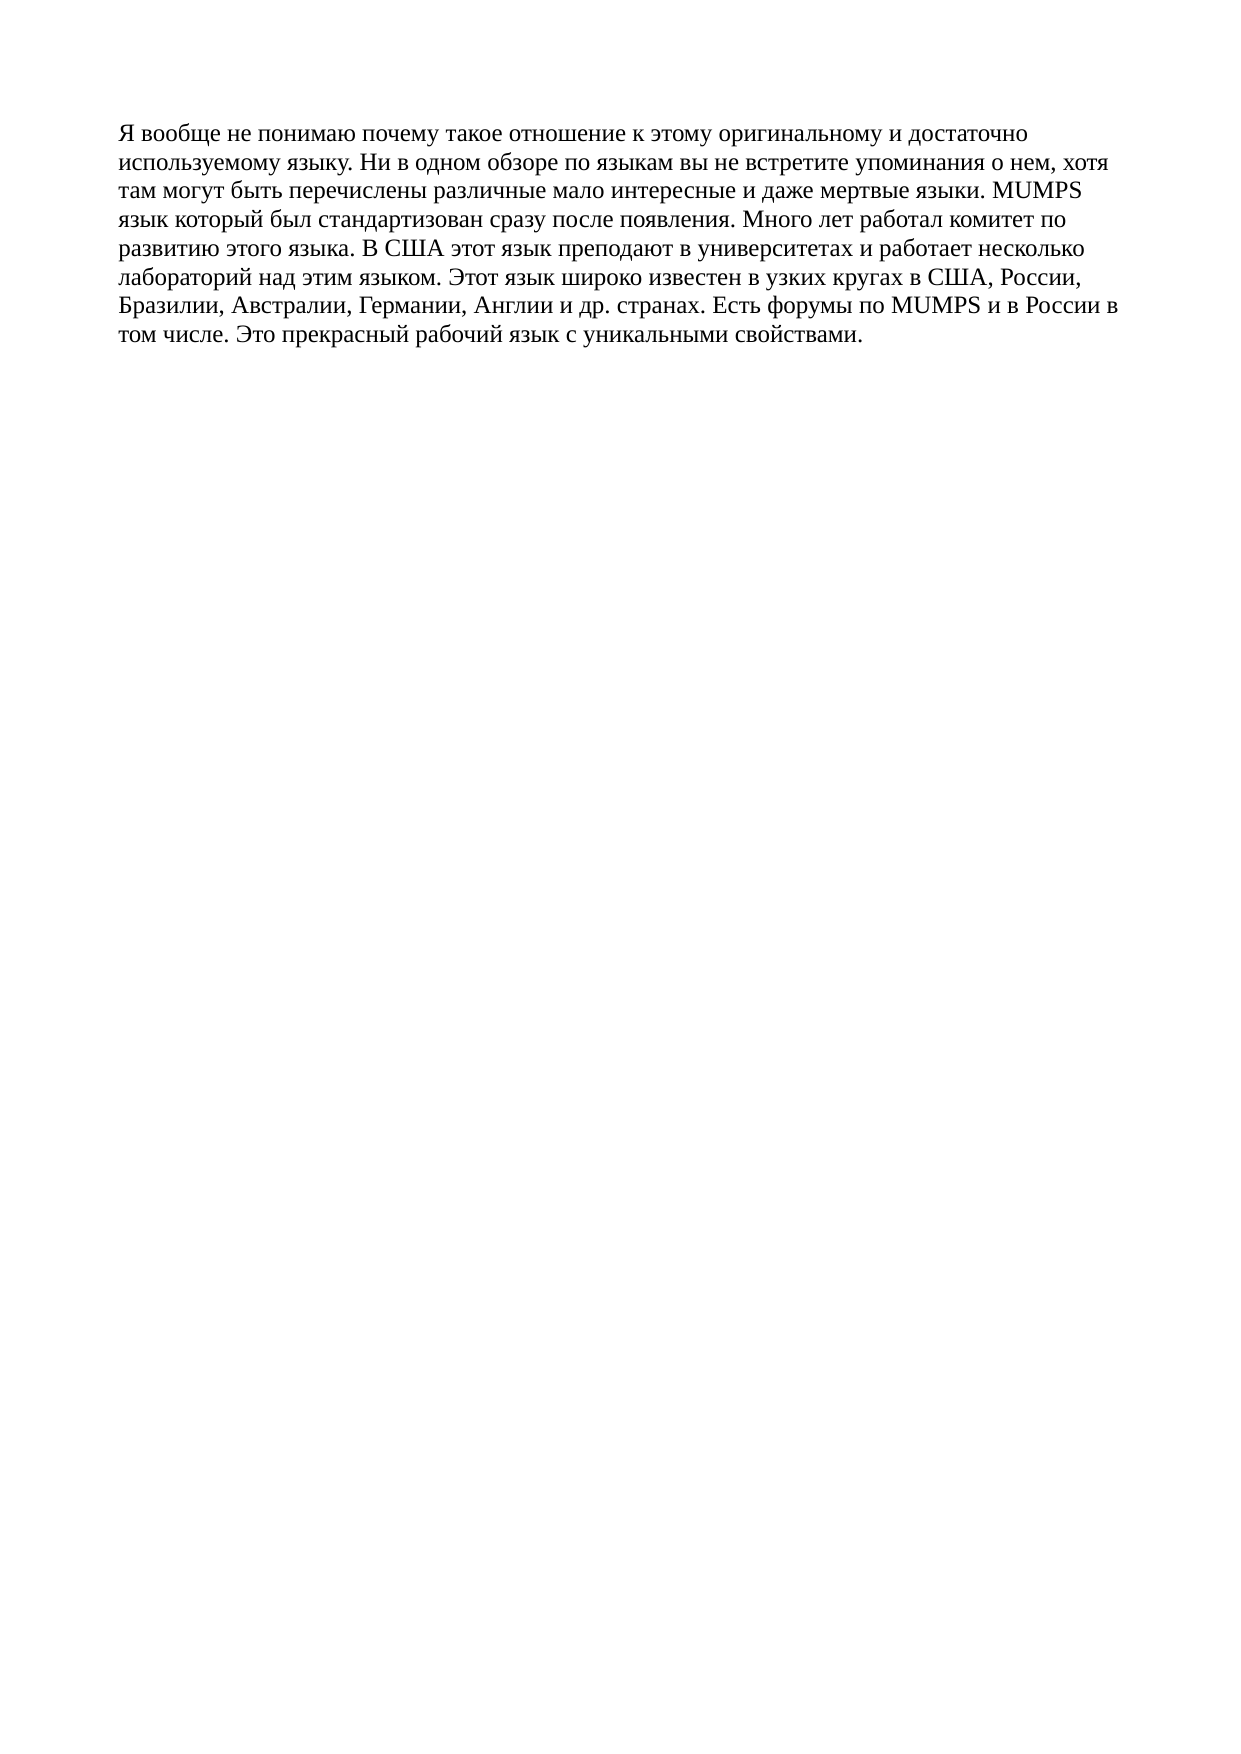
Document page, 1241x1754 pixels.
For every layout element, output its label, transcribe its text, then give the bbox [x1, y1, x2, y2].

text Я вообще не понимаю почему такое отношение к этому оригинальному и достаточно используемому языку. Ни в одном обзоре по языкам вы не встретите упоминания о нем, хотя там могут быть перечислены различные мало интересные и даже мертвые языки. MUMPS язык который был стандартизован сразу после появления. Много лет работал комитет по развитию этого языка. В США этот язык преподают в университетах и работает несколько лабораторий над этим языком. Этот язык широко известен в узких кругах в США, России, Бразилии, Австралии, Германии, Англии и др. странах. Есть форумы по MUMPS и в России в том числе. Это прекрасный рабочий язык с уникальными свойствами. [118, 118, 1122, 348]
